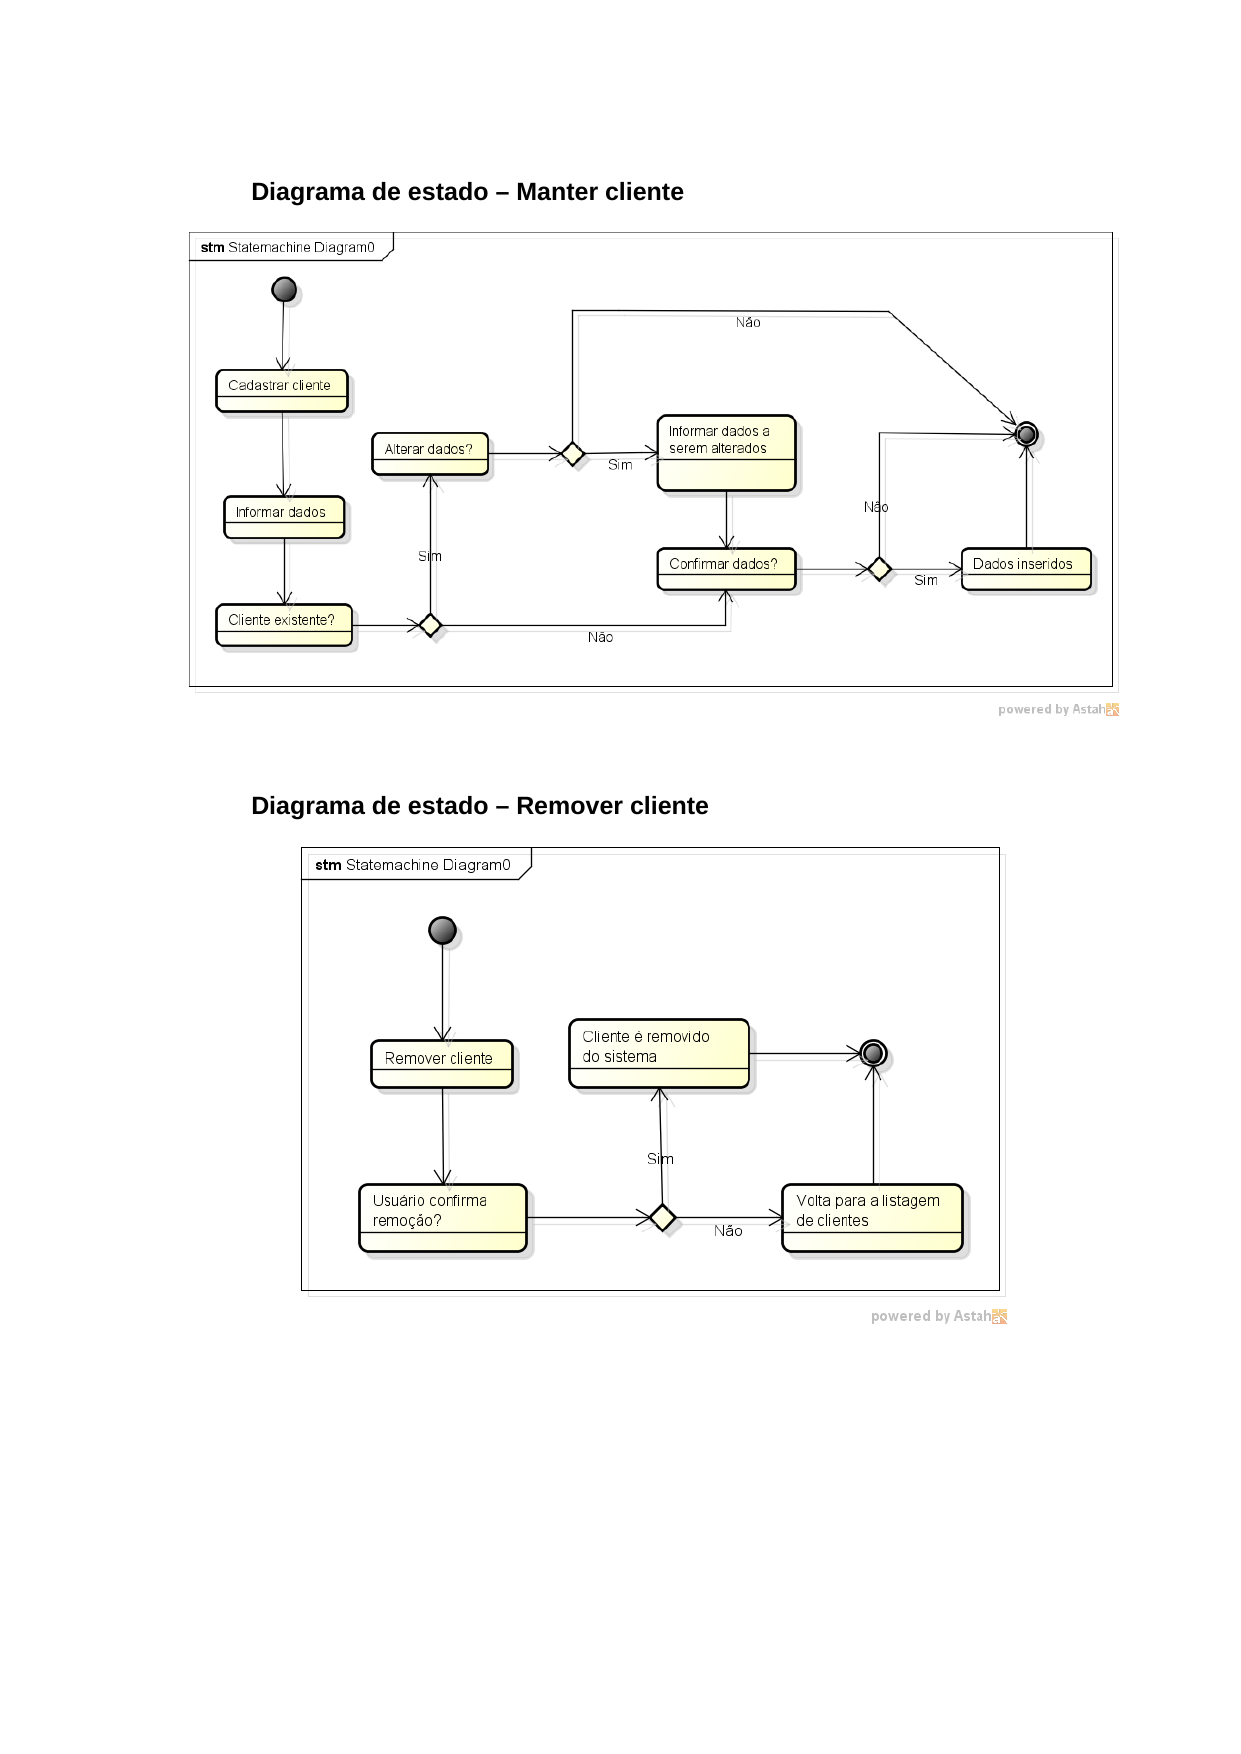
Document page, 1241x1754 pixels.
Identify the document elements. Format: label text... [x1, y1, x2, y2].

text Diagrama de estado – Manter cliente [177, 177, 1122, 206]
picture [288, 834, 1011, 1328]
text Diagrama de estado – Remover cliente [177, 791, 1122, 820]
picture [177, 220, 1123, 720]
